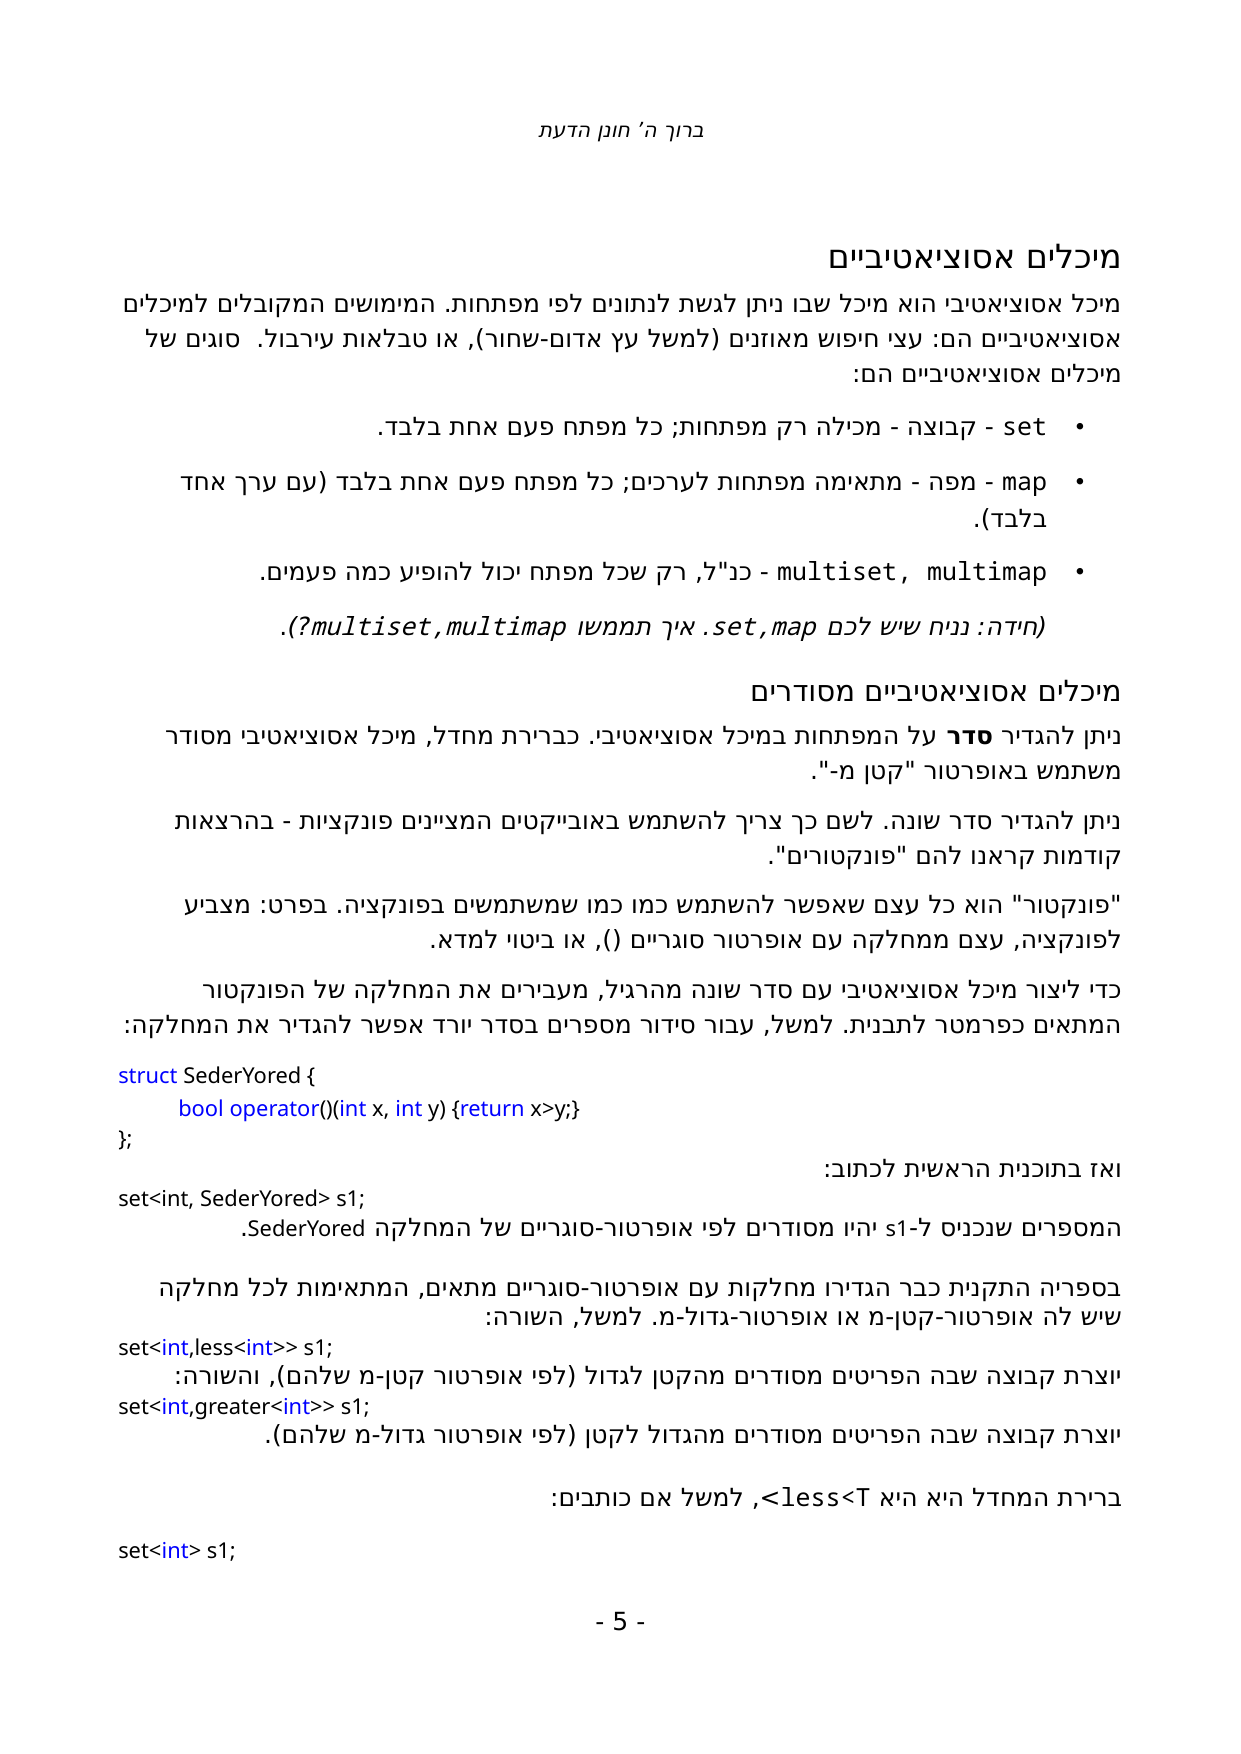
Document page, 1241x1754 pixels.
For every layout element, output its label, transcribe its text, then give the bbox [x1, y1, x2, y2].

text "פונקטור" הוא כל עצם שאפשר להשתמש כמו כמו שמשתמשים בפונקציה. בפרט: מצביע לפונקציה, עצם ממחלקה עם אופרטור סוגריים (), או ביטוי למדא. [118, 890, 1122, 954]
text המספרים שנכניס ל-s1 יהיו מסודרים לפי אופרטור-סוגריים של המחלקה SederYored. [118, 1213, 1122, 1242]
text set<int,less<int>> s1; [118, 1332, 1122, 1361]
text bool operator()(int x, int y) {return x>y;} [118, 1089, 1122, 1123]
text יוצרת קבוצה שבה הפריטים מסודרים מהקטן לגדול (לפי אופרטור קטן-מ שלהם), והשורה: [118, 1361, 1122, 1391]
subtitle מיכלים אסוציאטיביים [118, 238, 1122, 277]
text struct SederYored { [118, 1059, 1122, 1089]
text set<int> s1; [118, 1535, 1122, 1564]
text ברירת המחדל היא היא less<T>, למשל אם כותבים: [118, 1479, 1122, 1513]
text }; [118, 1123, 1122, 1153]
text set<int, SederYored> s1; [118, 1183, 1122, 1213]
text ניתן להגדיר סדר על המפתחות במיכל אסוציאטיבי. כברירת מחדל, מיכל אסוציאטיבי מסודר משתמש באופרטור "קטן מ-". [118, 721, 1122, 785]
text set<int,greater<int>> s1; [118, 1391, 1122, 1420]
text ואז בתוכנית הראשית לכתוב: [118, 1153, 1122, 1183]
text מיכל אסוציאטיבי הוא מיכל שבו ניתן לגשת לנתונים לפי מפתחות. המימושים המקובלים למיכלים אסוציאטיביים הם: עצי חיפוש מאוזנים (למשל עץ אדום-שחור), או טבלאות עירבול. סוגים של מיכלים אסוציאטיביים הם: [118, 289, 1122, 388]
list set - קבוצה - מכילה רק מפתחות; כל מפתח פעם אחת בלבד. [118, 409, 1084, 443]
text יוצרת קבוצה שבה הפריטים מסודרים מהגדול לקטן (לפי אופרטור גדול-מ שלהם). [118, 1420, 1122, 1449]
text ניתן להגדיר סדר שונה. לשם כך צריך להשתמש באובייקטים המציינים פונקציות - בהרצאות קודמות קראנו להם "פונקטורים". [118, 806, 1122, 870]
list (חידה: נניח שיש לכם set,map. איך תממשו multiset,multimap?). [118, 609, 1084, 643]
text בספריה התקנית כבר הגדירו מחלקות עם אופרטור-סוגריים מתאים, המתאימות לכל מחלקה שיש לה אופרטור-קטן-מ או אופרטור-גדול-מ. למשל, השורה: [118, 1272, 1122, 1332]
text כדי ליצור מיכל אסוציאטיבי עם סדר שונה מהרגיל, מעבירים את המחלקה של הפונקטור המתאים כפרמטר לתבנית. למשל, עבור סידור מספרים בסדר יורד אפשר להגדיר את המחלקה: [118, 975, 1122, 1039]
list map - מפה - מתאימה מפתחות לערכים; כל מפתח פעם אחת בלבד (עם ערך אחד בלבד). [118, 464, 1084, 533]
list multiset, multimap - כנ"ל, רק שכל מפתח יכול להופיע כמה פעמים. [118, 553, 1084, 588]
subtitle מיכלים אסוציאטיביים מסודרים [118, 675, 1122, 709]
